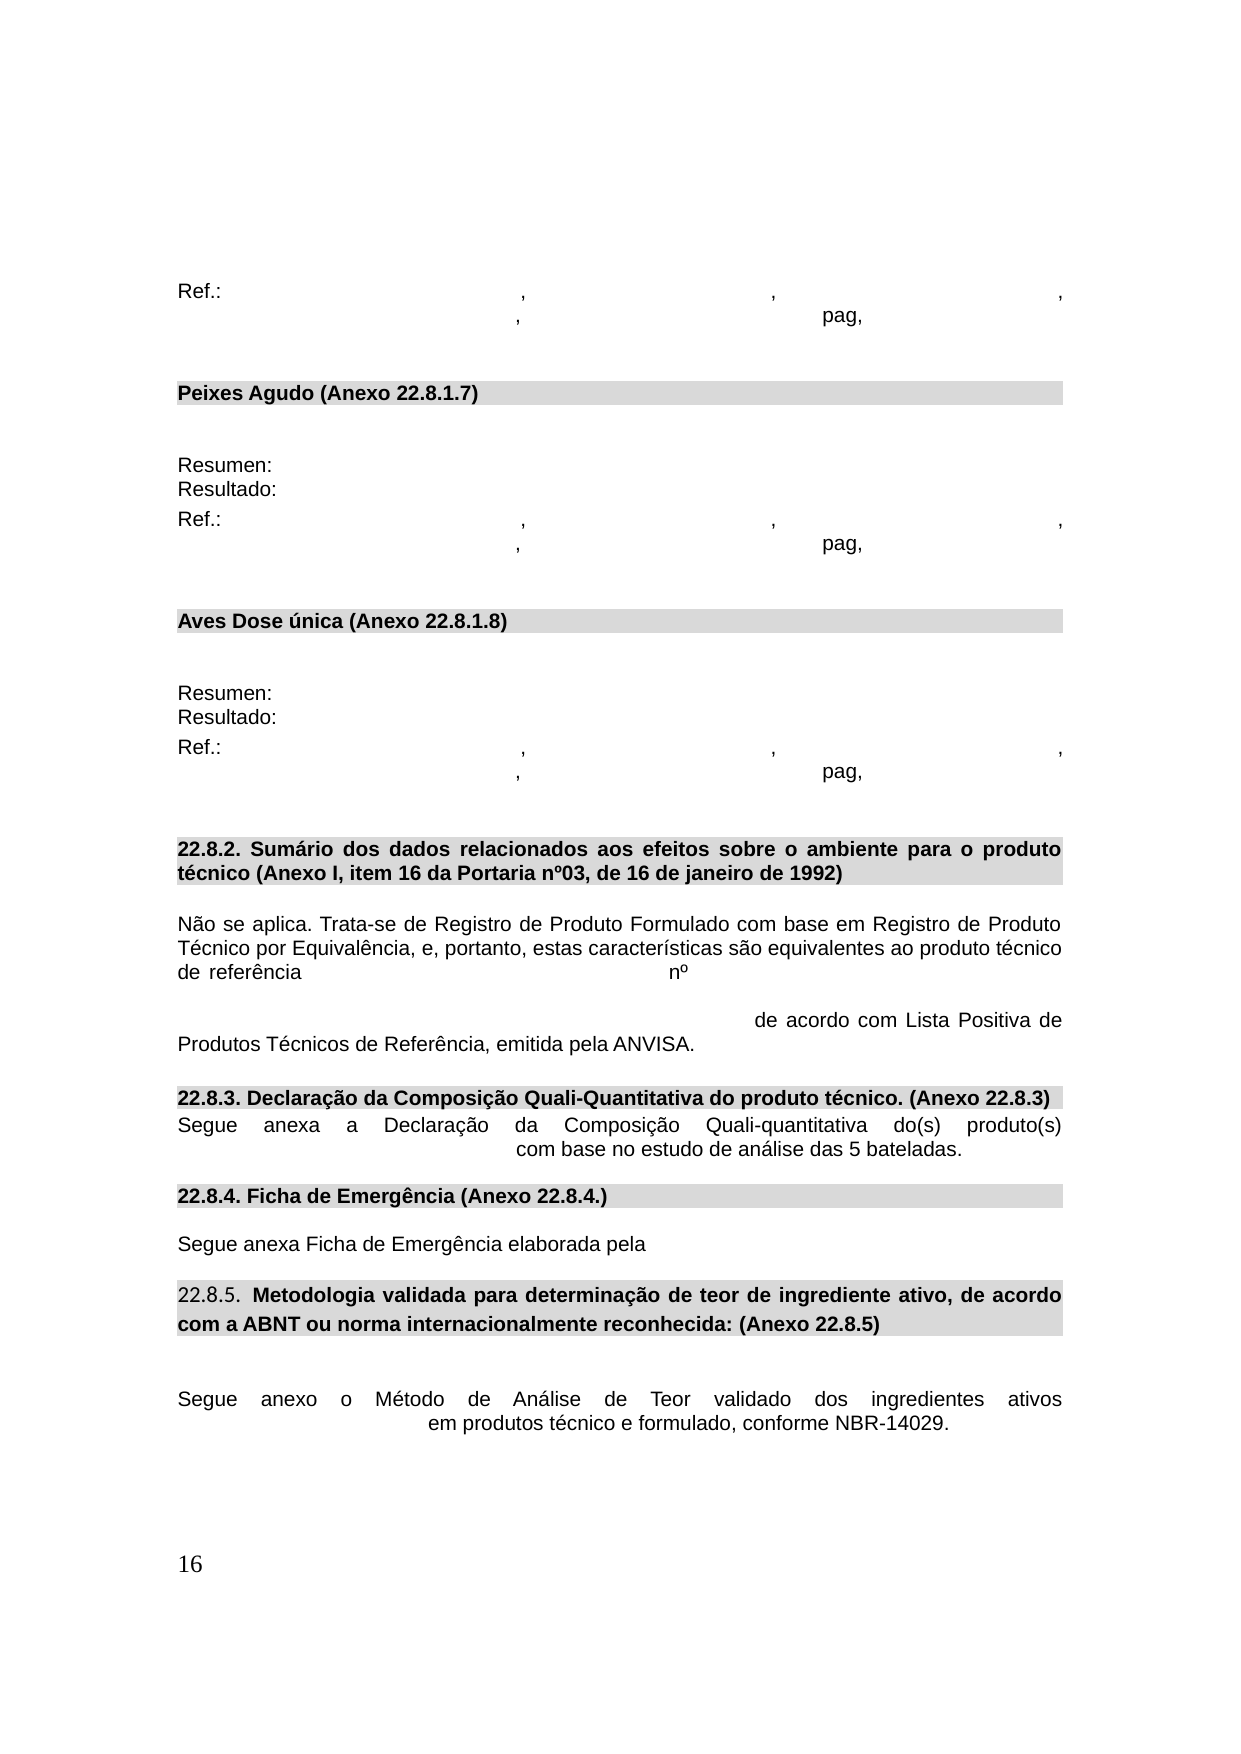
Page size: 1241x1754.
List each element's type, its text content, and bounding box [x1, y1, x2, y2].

text Resumen: <study.summary_pt> [177, 681, 1063, 705]
list Ref.: <study.reference>, <study.name>,<study.laboratory_id.name>, <study.director_author_id.name>, <study.number_of_pages> pag, <study.end_date> [177, 735, 1063, 783]
text <for each="study in studies(o, 'Toxicidade dose única (aves)')"> [177, 657, 1063, 681]
text Segue anexa Ficha de Emergência elaborada pela <o.operative_id.name> [177, 1232, 1063, 1256]
text 22.8.3. Declaração da Composição Quali-Quantitativa do produto técnico. (Anexo 22.8.3) [177, 1086, 1063, 1109]
text Segue anexo o Método de Análise de Teor validado dos ingredientes ativos <ing.ingredient_id.name> em produtos técnico e formulado, conforme NBR-14029. [177, 1387, 1063, 1435]
list </for> [177, 1441, 1063, 1465]
text Não se aplica. Trata-se de Registro de Produto Formulado com base em Registro de Produto Técnico por Equivalência, e, portanto, estas características são equivalentes ao produto técnico de referência <o.formulated_product_id.name> nº <for each="process in processes(o, 'MAPA')"> <if test="process.open_official_letter_id"> <process.open_official_letter_id.protocol> </if> </for> de acordo com Lista Positiva de Produtos Técnicos de Referência, emitida pela ANVISA. [177, 912, 1063, 1056]
list Ref.: <study.reference>, <study.name>,<study.laboratory_id.name>, <study.director_author_id.name>, <study.number_of_pages> pag, <study.end_date> [177, 279, 1063, 327]
text Segue anexa a Declaração da Composição Quali-quantitativa do(s) produto(s) <o.formulated_product_id.name> com base no estudo de análise das 5 bateladas. [177, 1112, 1063, 1160]
list Metodologia validada para determinação de teor de ingrediente ativo, de acordo com a ABNT ou norma internacionalmente reconhecida: (Anexo 22.8.5) [177, 1280, 1063, 1336]
text Peixes Agudo (Anexo 22.8.1.7) [177, 381, 1063, 405]
text 22.8.4. Ficha de Emergência (Anexo 22.8.4.) [177, 1184, 1063, 1208]
text <for each="ing in cqqs(o,'chemical')"> [177, 1360, 1063, 1384]
list 22.8.2. Sumário dos dados relacionados aos efeitos sobre o ambiente para o produto técnico (Anexo I, item 16 da Portaria nº03, de 16 de janeiro de 1992) [177, 837, 1063, 885]
text Resumen: <study.summary_pt> [177, 453, 1063, 477]
text Aves Dose única (Anexo 22.8.1.8) [177, 609, 1063, 633]
list Ref.: <study.reference>, <study.name>,<study.laboratory_id.name>, <study.director_author_id.name>, <study.number_of_pages> pag, <study.end_date> [177, 507, 1063, 555]
text <for each="study in studies(o, 'Método Analítico de Teor/Validação')"> [177, 1471, 1063, 1495]
text </for> [177, 813, 1063, 837]
text <for each="study in studies(o, 'Toxicidade aguda para peixes')"> [177, 429, 1063, 453]
text </for> [177, 357, 1063, 381]
text Resultado: <study.result_pt> [177, 705, 1063, 729]
text Resultado: <study.result_pt> [177, 477, 1063, 501]
text </for> [177, 585, 1063, 609]
